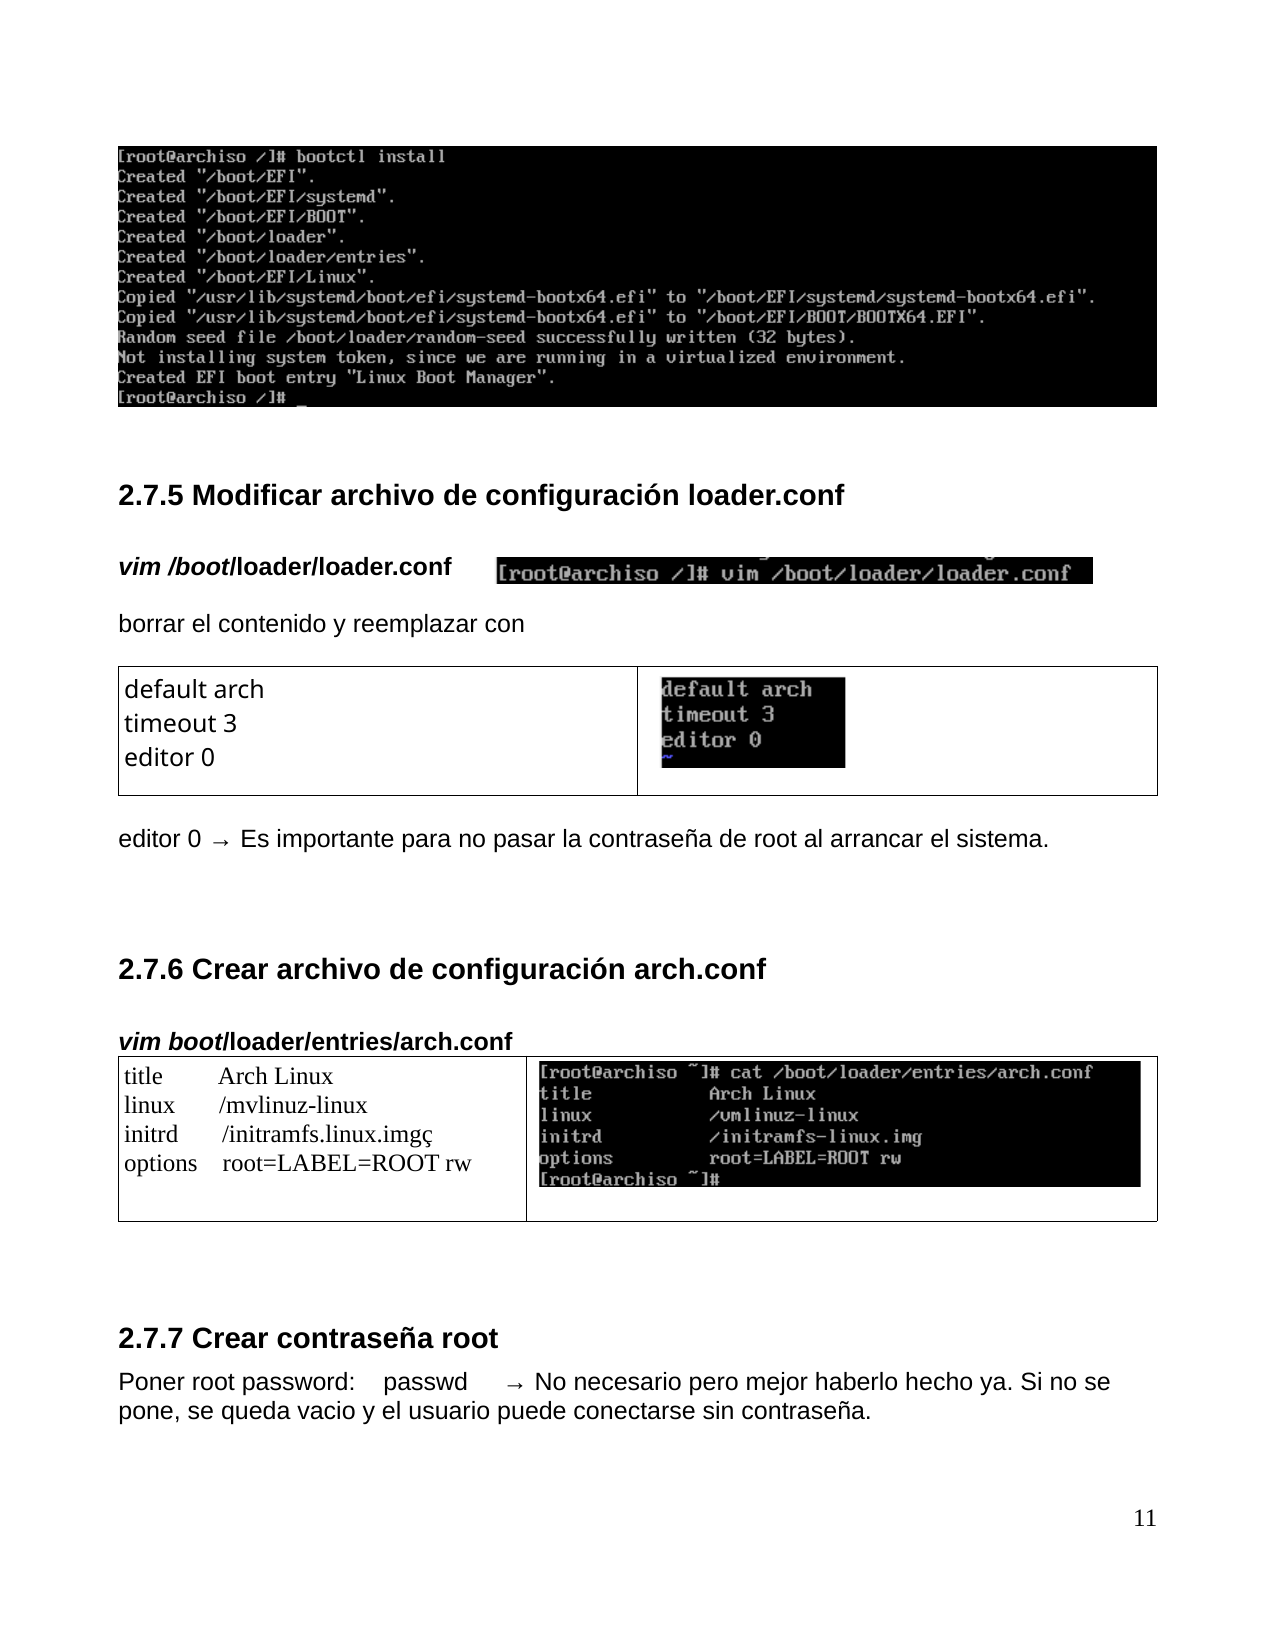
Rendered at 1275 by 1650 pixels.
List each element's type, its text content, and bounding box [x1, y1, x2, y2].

text editor 0 → Es importante para no pasar la contraseña de root al arrancar el sistema. [118, 824, 1157, 853]
subtitle 2.7.7 Crear contraseña root [118, 1321, 1157, 1354]
subtitle 2.7.6 Crear archivo de configuración arch.conf [118, 952, 1157, 986]
picture [659, 676, 846, 768]
table_header default arch timeout 3 editor 0 [119, 667, 637, 795]
picture [118, 146, 1157, 407]
table_header [638, 667, 1157, 795]
subtitle 2.7.5 Modificar archivo de configuración loader.conf [118, 477, 1157, 511]
picture [494, 557, 1093, 584]
table_header [527, 1057, 1157, 1221]
picture [538, 1061, 1141, 1187]
text vim boot/loader/entries/arch.conf [118, 1027, 1157, 1056]
table_header title Arch Linux linux /mvlinuz-linux initrd /initramfs.linux.imgç options root=LABEL=ROOT rw [119, 1057, 526, 1221]
text Poner root password: passwd → No necesario pero mejor haberlo hecho ya. Si no se pone, se queda vacio y el usuario puede conectarse sin contraseña. [118, 1367, 1157, 1424]
text borrar el contenido y reemplazar con [118, 609, 1157, 638]
text vim /boot/loader/loader.conf [118, 552, 1157, 581]
